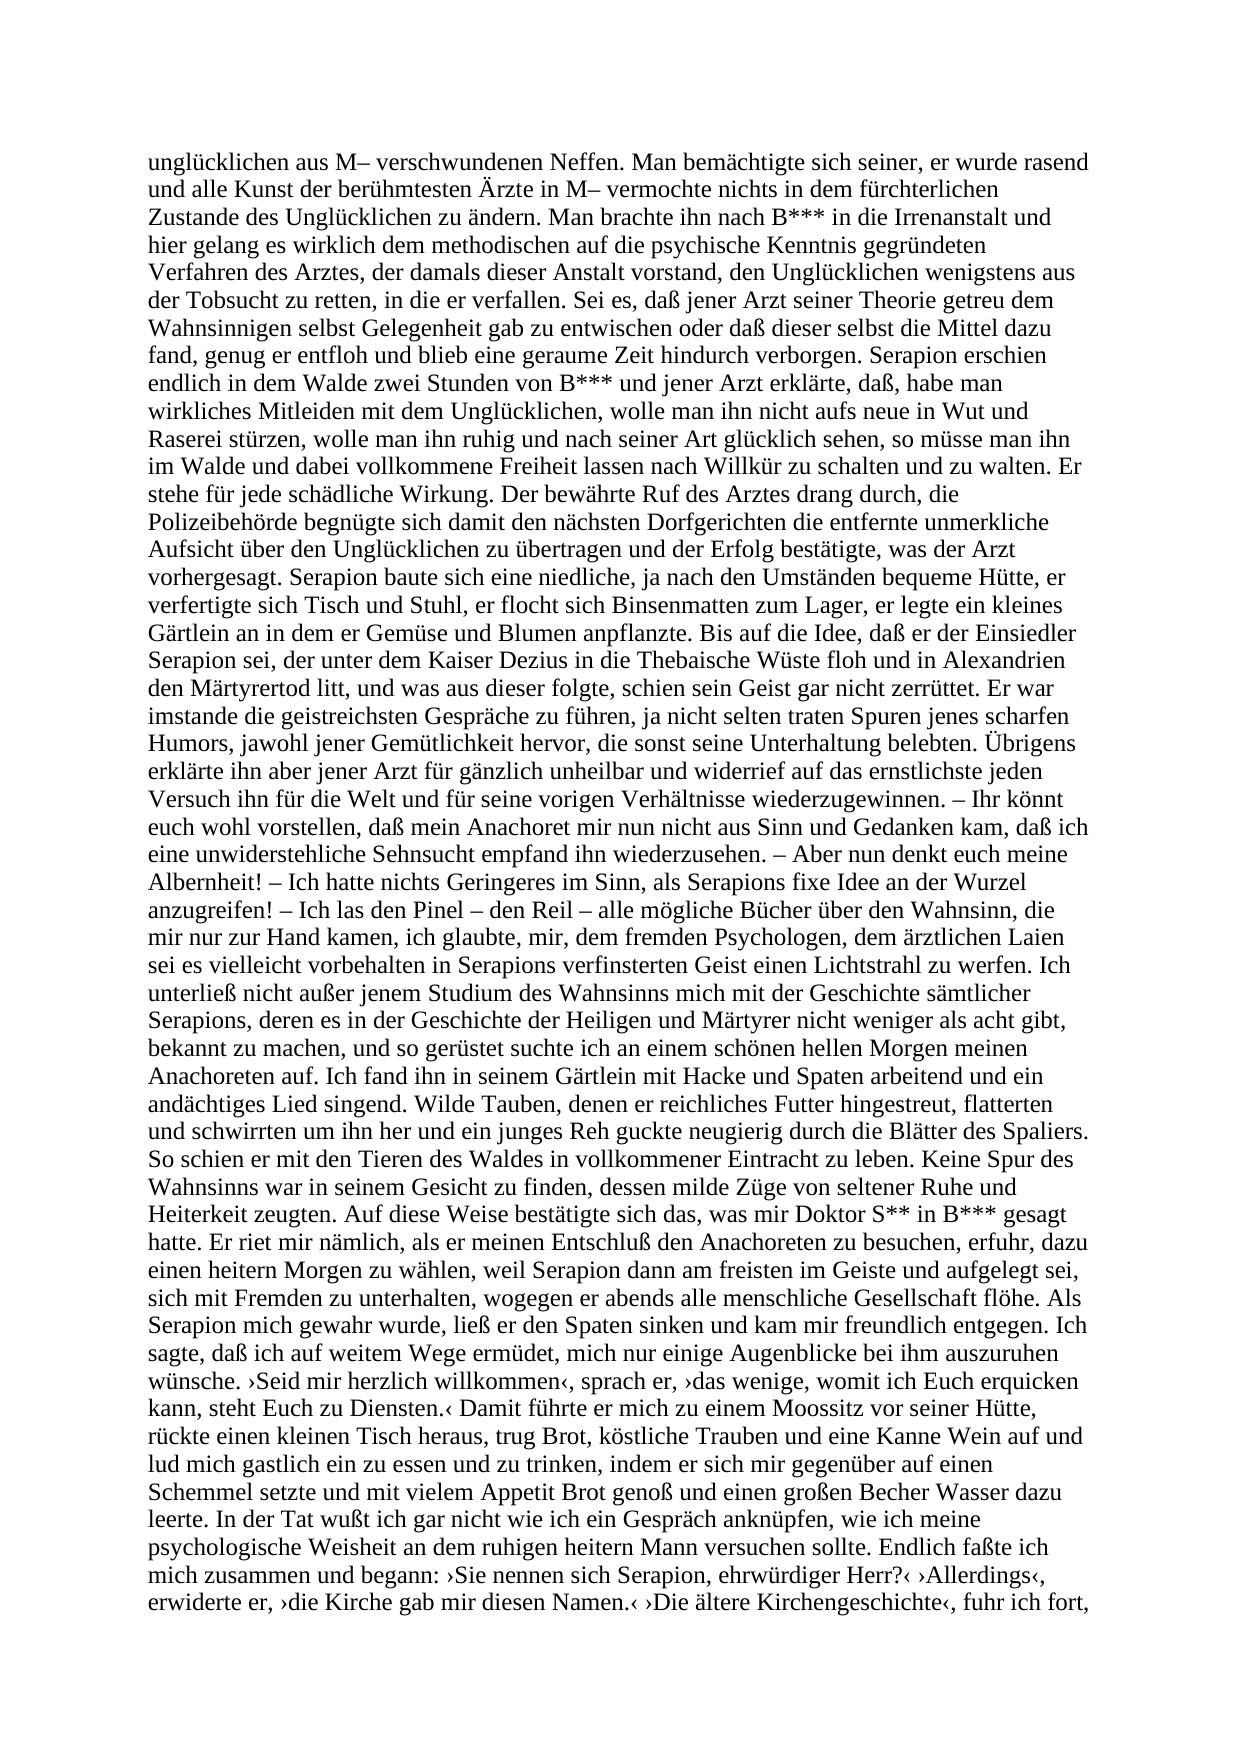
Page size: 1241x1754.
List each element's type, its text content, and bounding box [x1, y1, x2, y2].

text unglücklichen aus M– verschwundenen Neffen. Man bemächtigte sich seiner, er wurde rasend und alle Kunst der berühmtesten Ärzte in M– vermochte nichts in dem fürchterlichen Zustande des Unglücklichen zu ändern. Man brachte ihn nach B*** in die Irrenanstalt und hier gelang es wirklich dem methodischen auf die psychische Kenntnis gegründeten Verfahren des Arztes, der damals dieser Anstalt vorstand, den Unglücklichen wenigstens aus der Tobsucht zu retten, in die er verfallen. Sei es, daß jener Arzt seiner Theorie getreu dem Wahnsinnigen selbst Gelegenheit gab zu entwischen oder daß dieser selbst die Mittel dazu fand, genug er entfloh und blieb eine geraume Zeit hindurch verborgen. Serapion erschien endlich in dem Walde zwei Stunden von B*** und jener Arzt erklärte, daß, habe man wirkliches Mitleiden mit dem Unglücklichen, wolle man ihn nicht aufs neue in Wut und Raserei stürzen, wolle man ihn ruhig und nach seiner Art glücklich sehen, so müsse man ihn im Walde und dabei vollkommene Freiheit lassen nach Willkür zu schalten und zu walten. Er stehe für jede schädliche Wirkung. Der bewährte Ruf des Arztes drang durch, die Polizeibehörde begnügte sich damit den nächsten Dorfgerichten die entfernte unmerkliche Aufsicht über den Unglücklichen zu übertragen und der Erfolg bestätigte, was der Arzt vorhergesagt. Serapion baute sich eine niedliche, ja nach den Umständen bequeme Hütte, er verfertigte sich Tisch und Stuhl, er flocht sich Binsenmatten zum Lager, er legte ein kleines Gärtlein an in dem er Gemüse und Blumen anpflanzte. Bis auf die Idee, daß er der Einsiedler Serapion sei, der unter dem Kaiser Dezius in die Thebaische Wüste floh und in Alexandrien den Märtyrertod litt, und was aus dieser folgte, schien sein Geist gar nicht zerrüttet. Er war imstande die geistreichsten Gespräche zu führen, ja nicht selten traten Spuren jenes scharfen Humors, jawohl jener Gemütlichkeit hervor, die sonst seine Unterhaltung belebten. Übrigens erklärte ihn aber jener Arzt für gänzlich unheilbar und widerrief auf das ernstlichste jeden Versuch ihn für die Welt und für seine vorigen Verhältnisse wiederzugewinnen. – Ihr könnt euch wohl vorstellen, daß mein Anachoret mir nun nicht aus Sinn und Gedanken kam, daß ich eine unwiderstehliche Sehnsucht empfand ihn wiederzusehen. – Aber nun denkt euch meine Albernheit! – Ich hatte nichts Geringeres im Sinn, als Serapions fixe Idee an der Wurzel anzugreifen! – Ich las den Pinel – den Reil – alle mögliche Bücher über den Wahnsinn, die mir nur zur Hand kamen, ich glaubte, mir, dem fremden Psychologen, dem ärztlichen Laien sei es vielleicht vorbehalten in Serapions verfinsterten Geist einen Lichtstrahl zu werfen. Ich unterließ nicht außer jenem Studium des Wahnsinns mich mit der Geschichte sämtlicher Serapions, deren es in der Geschichte der Heiligen und Märtyrer nicht weniger als acht gibt, bekannt zu machen, und so gerüstet suchte ich an einem schönen hellen Morgen meinen Anachoreten auf. Ich fand ihn in seinem Gärtlein mit Hacke und Spaten arbeitend und ein andächtiges Lied singend. Wilde Tauben, denen er reichliches Futter hingestreut, flatterten und schwirrten um ihn her und ein junges Reh guckte neugierig durch die Blätter des Spaliers. So schien er mit den Tieren des Waldes in vollkommener Eintracht zu leben. Keine Spur des Wahnsinns war in seinem Gesicht zu finden, dessen milde Züge von seltener Ruhe und Heiterkeit zeugten. Auf diese Weise bestätigte sich das, was mir Doktor S** in B*** gesagt hatte. Er riet mir nämlich, als er meinen Entschluß den Anachoreten zu besuchen, erfuhr, dazu einen heitern Morgen zu wählen, weil Serapion dann am freisten im Geiste und aufgelegt sei, sich mit Fremden zu unterhalten, wogegen er abends alle menschliche Gesellschaft flöhe. Als Serapion mich gewahr wurde, ließ er den Spaten sinken und kam mir freundlich entgegen. Ich sagte, daß ich auf weitem Wege ermüdet, mich nur einige Augenblicke bei ihm auszuruhen wünsche. ›Seid mir herzlich willkommen‹, sprach er, ›das wenige, womit ich Euch erquicken kann, steht Euch zu Diensten.‹ Damit führte er mich zu einem Moossitz vor seiner Hütte, rückte einen kleinen Tisch heraus, trug Brot, köstliche Trauben und eine Kanne Wein auf und lud mich gastlich ein zu essen und zu trinken, indem er sich mir gegenüber auf einen Schemmel setzte und mit vielem Appetit Brot genoß und einen großen Becher Wasser dazu leerte. In der Tat wußt ich gar nicht wie ich ein Gespräch anknüpfen, wie ich meine psychologische Weisheit an dem ruhigen heitern Mann versuchen sollte. Endlich faßte ich mich zusammen und begann: ›Sie nennen sich Serapion, ehrwürdiger Herr?‹ ›Allerdings‹, erwiderte er, ›die Kirche gab mir diesen Namen.‹ ›Die ältere Kirchengeschichte‹, fuhr ich fort, [148, 148, 1092, 1616]
